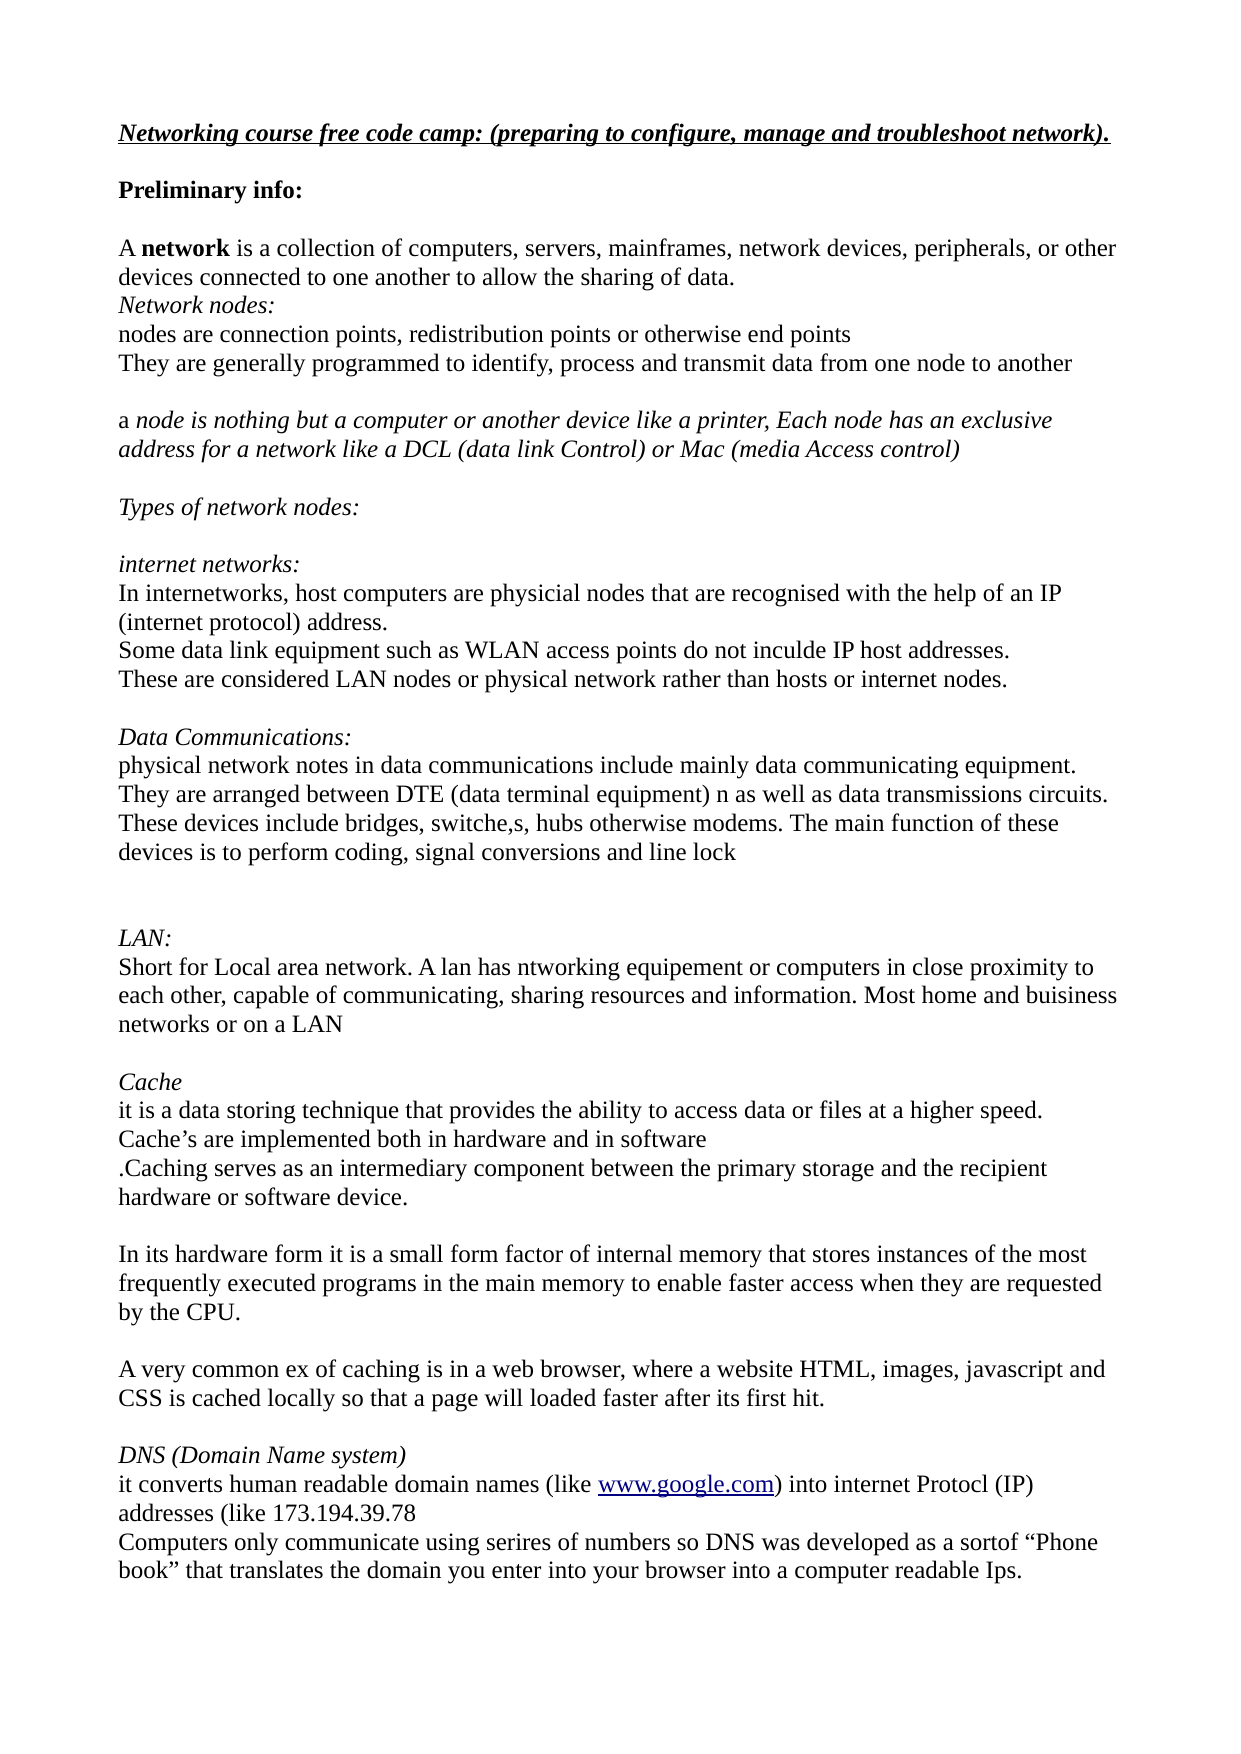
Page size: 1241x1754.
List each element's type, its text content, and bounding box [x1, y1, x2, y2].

text Network nodes: [118, 291, 1122, 319]
text Some data link equipment such as WLAN access points do not inculde IP host addresses. [118, 636, 1122, 664]
text They are generally programmed to identify, process and transmit data from one node to another [118, 348, 1122, 377]
text A network is a collection of computers, servers, mainframes, network devices, peripherals, or other devices connected to one another to allow the sharing of data. [118, 233, 1122, 291]
text Networking course free code camp: (preparing to configure, manage and troubleshoot network). [118, 118, 1122, 147]
text a node is nothing but a computer or another device like a printer, Each node has an exclusive address for a network like a DCL (data link Control) or Mac (media Access control) [118, 406, 1122, 463]
text physical network notes in data communications include mainly data communicating equipment. They are arranged between DTE (data terminal equipment) n as well as data transmissions circuits. These devices include bridges, switche,s, hubs otherwise modems. The main function of these devices is to perform coding, signal conversions and line lock [118, 751, 1122, 866]
text Types of network nodes: [118, 492, 1122, 521]
text Short for Local area network. A lan has ntworking equipement or computers in close proximity to each other, capable of communicating, sharing resources and information. Most home and buisiness networks or on a LAN [118, 952, 1122, 1038]
text .Caching serves as an intermediary component between the primary storage and the recipient hardware or software device. [118, 1153, 1122, 1211]
text LAN: [118, 923, 1122, 952]
text A very common ex of caching is in a web browser, where a website HTML, images, javascript and CSS is cached locally so that a page will loaded faster after its first hit. [118, 1354, 1122, 1412]
text Data Communications: [118, 722, 1122, 751]
text In its hardware form it is a small form factor of internal memory that stores instances of the most frequently executed programs in the main memory to enable faster access when they are requested by the CPU. [118, 1239, 1122, 1326]
text In internetworks, host computers are physicial nodes that are recognised with the help of an IP (internet protocol) address. [118, 578, 1122, 636]
text Cache’s are implemented both in hardware and in software [118, 1124, 1122, 1153]
text it is a data storing technique that provides the ability to access data or files at a higher speed. [118, 1096, 1122, 1124]
text internet networks: [118, 549, 1122, 578]
text DNS (Domain Name system) [118, 1441, 1122, 1469]
text Preliminary info: [118, 176, 1122, 204]
text These are considered LAN nodes or physical network rather than hosts or internet nodes. [118, 664, 1122, 693]
text it converts human readable domain names (like www.google.com) into internet Protocl (IP) addresses (like 173.194.39.78 [118, 1469, 1122, 1527]
text Computers only communicate using serires of numbers so DNS was developed as a sortof “Phone book” that translates the domain you enter into your browser into a computer readable Ips. [118, 1527, 1122, 1584]
text Cache [118, 1067, 1122, 1096]
text nodes are connection points, redistribution points or otherwise end points [118, 319, 1122, 348]
